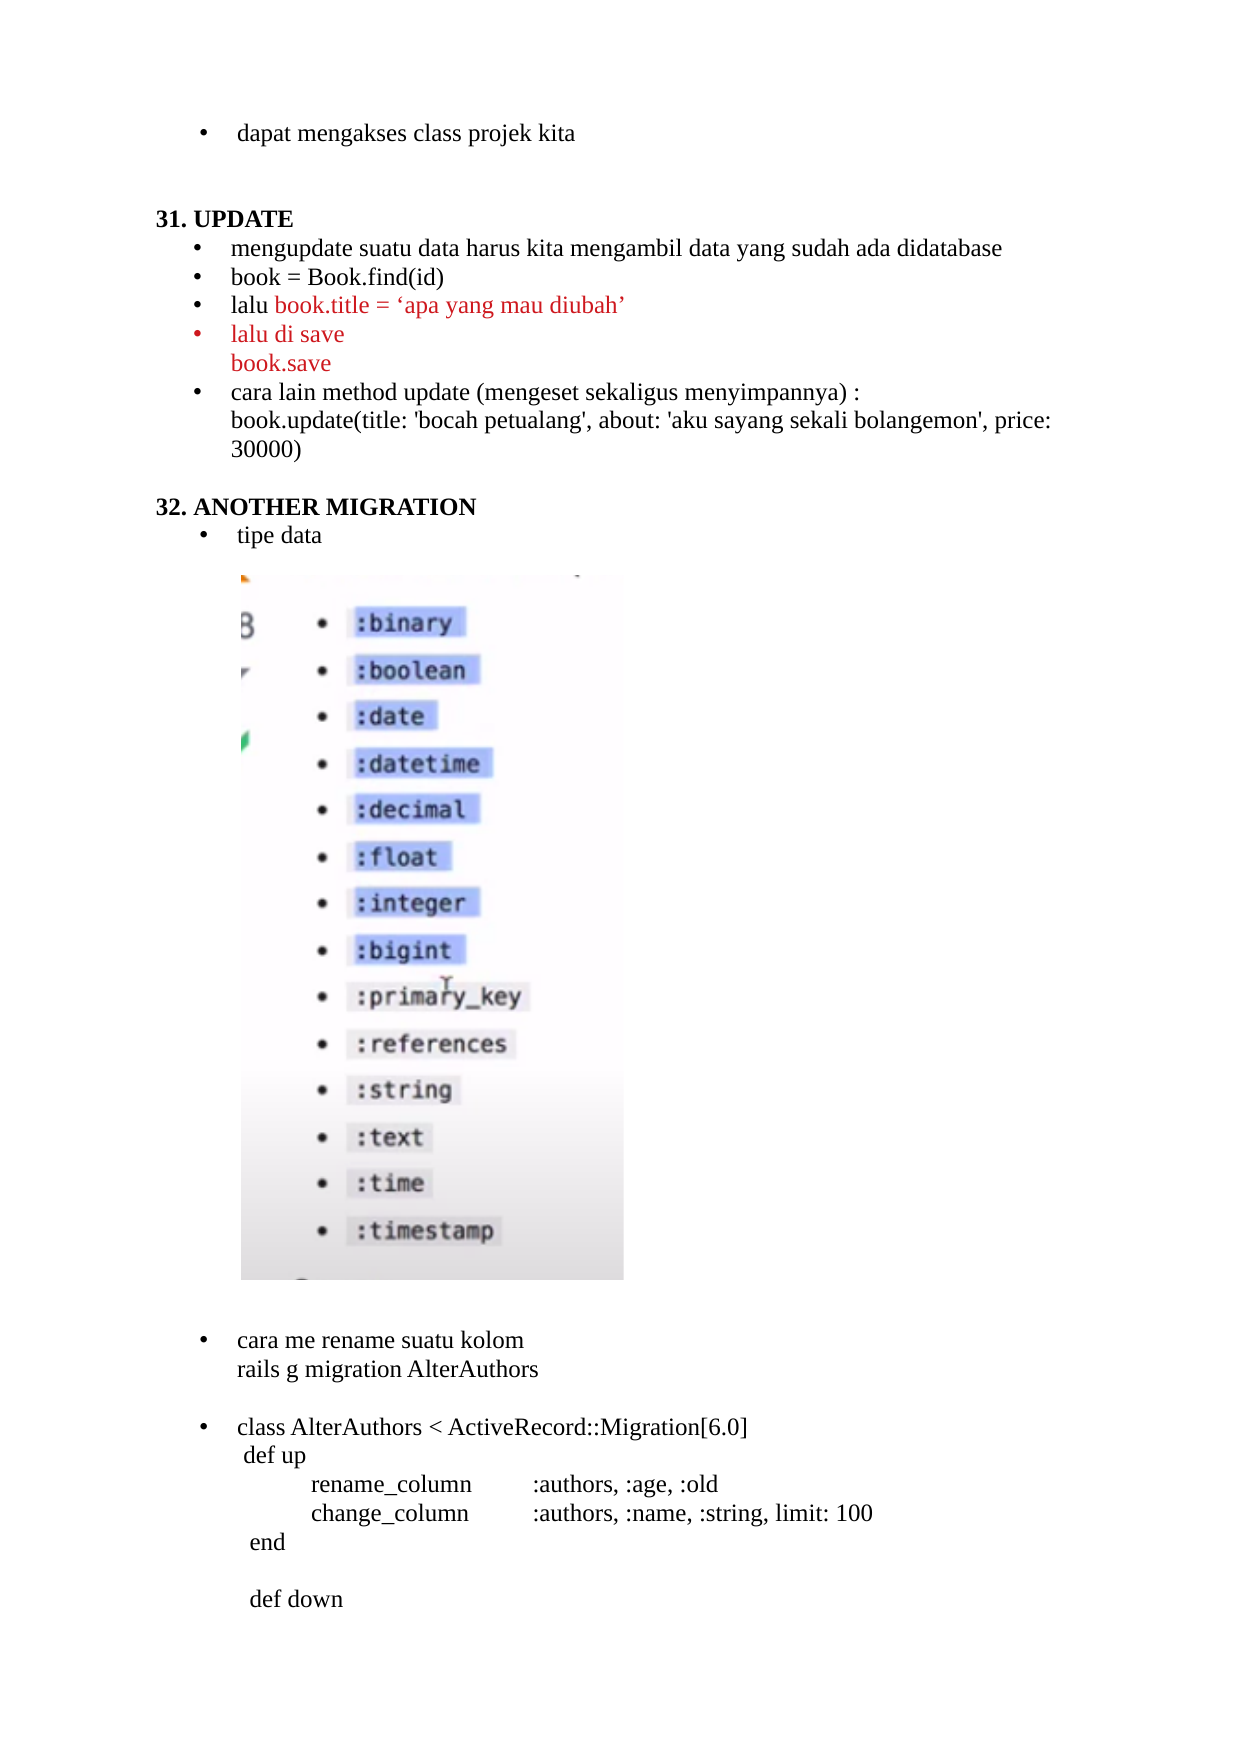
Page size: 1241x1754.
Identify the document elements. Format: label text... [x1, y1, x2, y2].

list dapat mengakses class projek kita [199, 118, 1122, 147]
list lalu di save [193, 319, 1122, 348]
list book.save [193, 348, 1122, 377]
list end [199, 1527, 1122, 1556]
list cara lain method update (mengeset sekaligus menyimpannya) : [193, 377, 1122, 406]
list mengupdate suatu data harus kita mengambil data yang sudah ada didatabase [193, 233, 1122, 262]
list def up [199, 1441, 1122, 1469]
list cara me rename suatu kolom [199, 1326, 1122, 1354]
list class AlterAuthors < ActiveRecord::Migration[6.0] [199, 1412, 1122, 1441]
list book.update(title: 'bocah petualang', about: 'aku sayang sekali bolangemon', price: 30000) [193, 406, 1122, 463]
list def down [199, 1584, 1122, 1613]
list ANOTHER MIGRATION [156, 492, 1122, 521]
list tipe data [199, 521, 1122, 549]
picture [241, 575, 362, 1280]
list rails g migration AlterAuthors [199, 1354, 1122, 1383]
list change_column :authors, :name, :string, limit: 100 [199, 1498, 1122, 1527]
list UPDATE [156, 204, 1122, 233]
list rename_column :authors, :age, :old [199, 1469, 1122, 1498]
list book = Book.find(id) [193, 262, 1122, 291]
list lalu book.title = ‘apa yang mau diubah’ [193, 291, 1122, 319]
